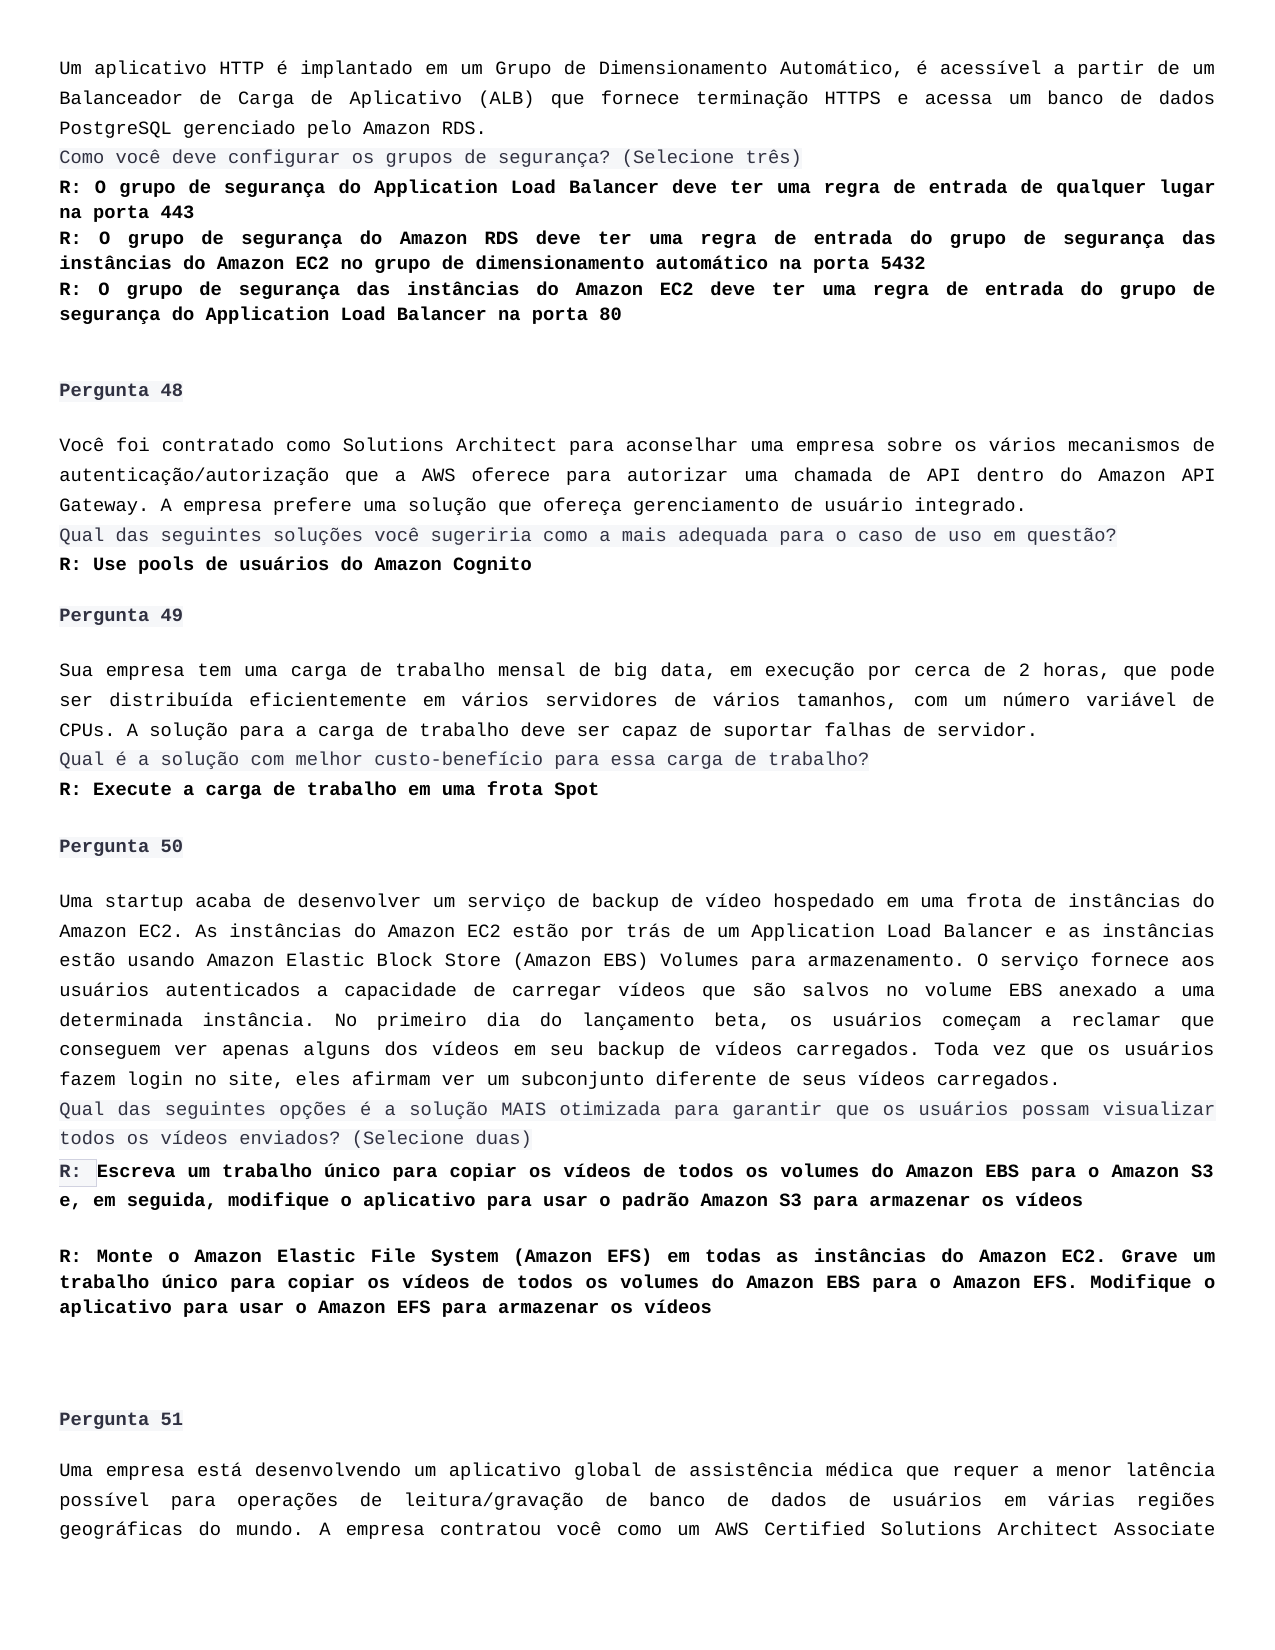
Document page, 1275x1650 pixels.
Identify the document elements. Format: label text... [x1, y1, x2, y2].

text R: O grupo de segurança das instâncias do Amazon EC2 deve ter uma regra de entrada do grupo de segurança do Application Load Balancer na porta 80 [59, 279, 1216, 326]
text Pergunta 50 [59, 837, 1216, 858]
text Pergunta 51 [59, 1410, 1216, 1431]
text R: Monte o Amazon Elastic File System (Amazon EFS) em todas as instâncias do Amazon EC2. Grave um trabalho único para copiar os vídeos de todos os volumes do Amazon EBS para o Amazon EFS. Modifique o aplicativo para usar o Amazon EFS para armazenar os vídeos [59, 1247, 1216, 1319]
text Pergunta 48 [59, 381, 1216, 402]
text R: Execute a carga de trabalho em uma frota Spot [59, 780, 1216, 801]
text Como você deve configurar os grupos de segurança? (Selecione três) [59, 148, 1216, 169]
text Qual é a solução com melhor custo-benefício para essa carga de trabalho? [59, 750, 1216, 771]
text Uma empresa está desenvolvendo um aplicativo global de assistência médica que requer a menor latência possível para operações de leitura/gravação de banco de dados de usuários em várias regiões geográficas do mundo. A empresa contratou você como um AWS Certified Solutions Architect Associate [59, 1461, 1216, 1541]
text Qual das seguintes opções é a solução MAIS otimizada para garantir que os usuários possam visualizar todos os vídeos enviados? (Selecione duas) [59, 1099, 1216, 1150]
text Você foi contratado como Solutions Architect para aconselhar uma empresa sobre os vários mecanismos de autenticação/autorização que a AWS oferece para autorizar uma chamada de API dentro do Amazon API Gateway. A empresa prefere uma solução que ofereça gerenciamento de usuário integrado. [59, 436, 1216, 517]
text Sua empresa tem uma carga de trabalho mensal de big data, em execução por cerca de 2 horas, que pode ser distribuída eficientemente em vários servidores de vários tamanhos, com um número variável de CPUs. A solução para a carga de trabalho deve ser capaz de suportar falhas de servidor. [59, 661, 1216, 742]
text R: Use pools de usuários do Amazon Cognito [59, 555, 1216, 576]
text Um aplicativo HTTP é implantado em um Grupo de Dimensionamento Automático, é acessível a partir de um Balanceador de Carga de Aplicativo (ALB) que fornece terminação HTTPS e acessa um banco de dados PostgreSQL gerenciado pelo Amazon RDS. [59, 59, 1216, 140]
text Qual das seguintes soluções você sugeriria como a mais adequada para o caso de uso em questão? [59, 525, 1216, 547]
text Uma startup acaba de desenvolver um serviço de backup de vídeo hospedado em uma frota de instâncias do Amazon EC2. As instâncias do Amazon EC2 estão por trás de um Application Load Balancer e as instâncias estão usando Amazon Elastic Block Store (Amazon EBS) Volumes para armazenamento. O serviço fornece aos usuários autenticados a capacidade de carregar vídeos que são salvos no volume EBS anexado a uma determinada instância. No primeiro dia do lançamento beta, os usuários começam a reclamar que conseguem ver apenas alguns dos vídeos em seu backup de vídeos carregados. Toda vez que os usuários fazem login no site, eles afirmam ver um subconjunto diferente de seus vídeos carregados. [59, 892, 1216, 1091]
text R: O grupo de segurança do Application Load Balancer deve ter uma regra de entrada de qualquer lugar na porta 443 [59, 178, 1216, 224]
text R: Escreva um trabalho único para copiar os vídeos de todos os volumes do Amazon EBS para o Amazon S3 e, em seguida, modifique o aplicativo para usar o padrão Amazon S3 para armazenar os vídeos [59, 1159, 1216, 1212]
text R: O grupo de segurança do Amazon RDS deve ter uma regra de entrada do grupo de segurança das instâncias do Amazon EC2 no grupo de dimensionamento automático na porta 5432 [59, 229, 1216, 275]
text Pergunta 49 [59, 606, 1216, 627]
